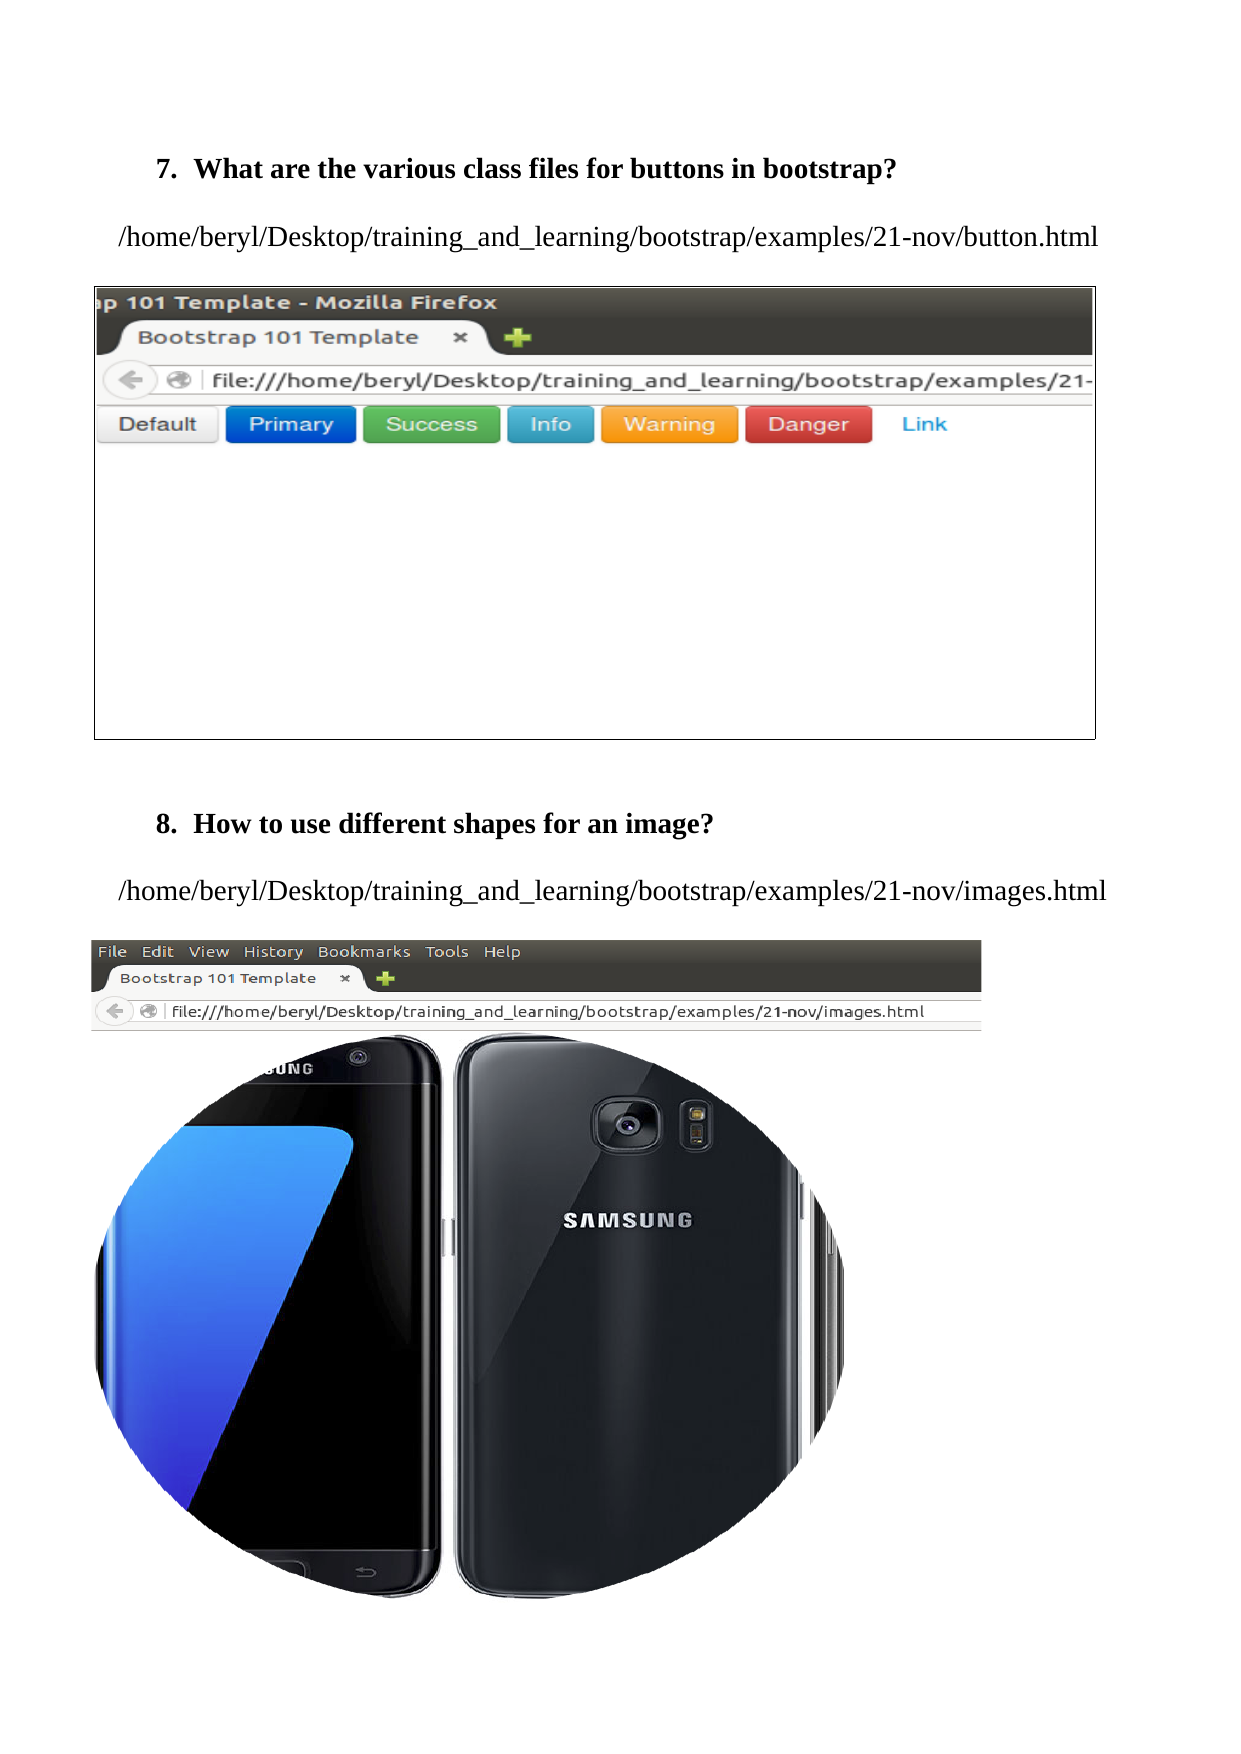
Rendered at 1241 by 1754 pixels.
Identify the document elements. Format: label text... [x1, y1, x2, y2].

list How to use different shapes for an image? [156, 806, 1122, 840]
picture [91, 940, 255, 1627]
text /home/beryl/Desktop/training_and_learning/bootstrap/examples/21-nov/images.html [118, 873, 1122, 907]
list What are the various class files for buttons in bootstrap? [156, 152, 1122, 185]
text /home/beryl/Desktop/training_and_learning/bootstrap/examples/21-nov/button.html [118, 219, 1122, 252]
